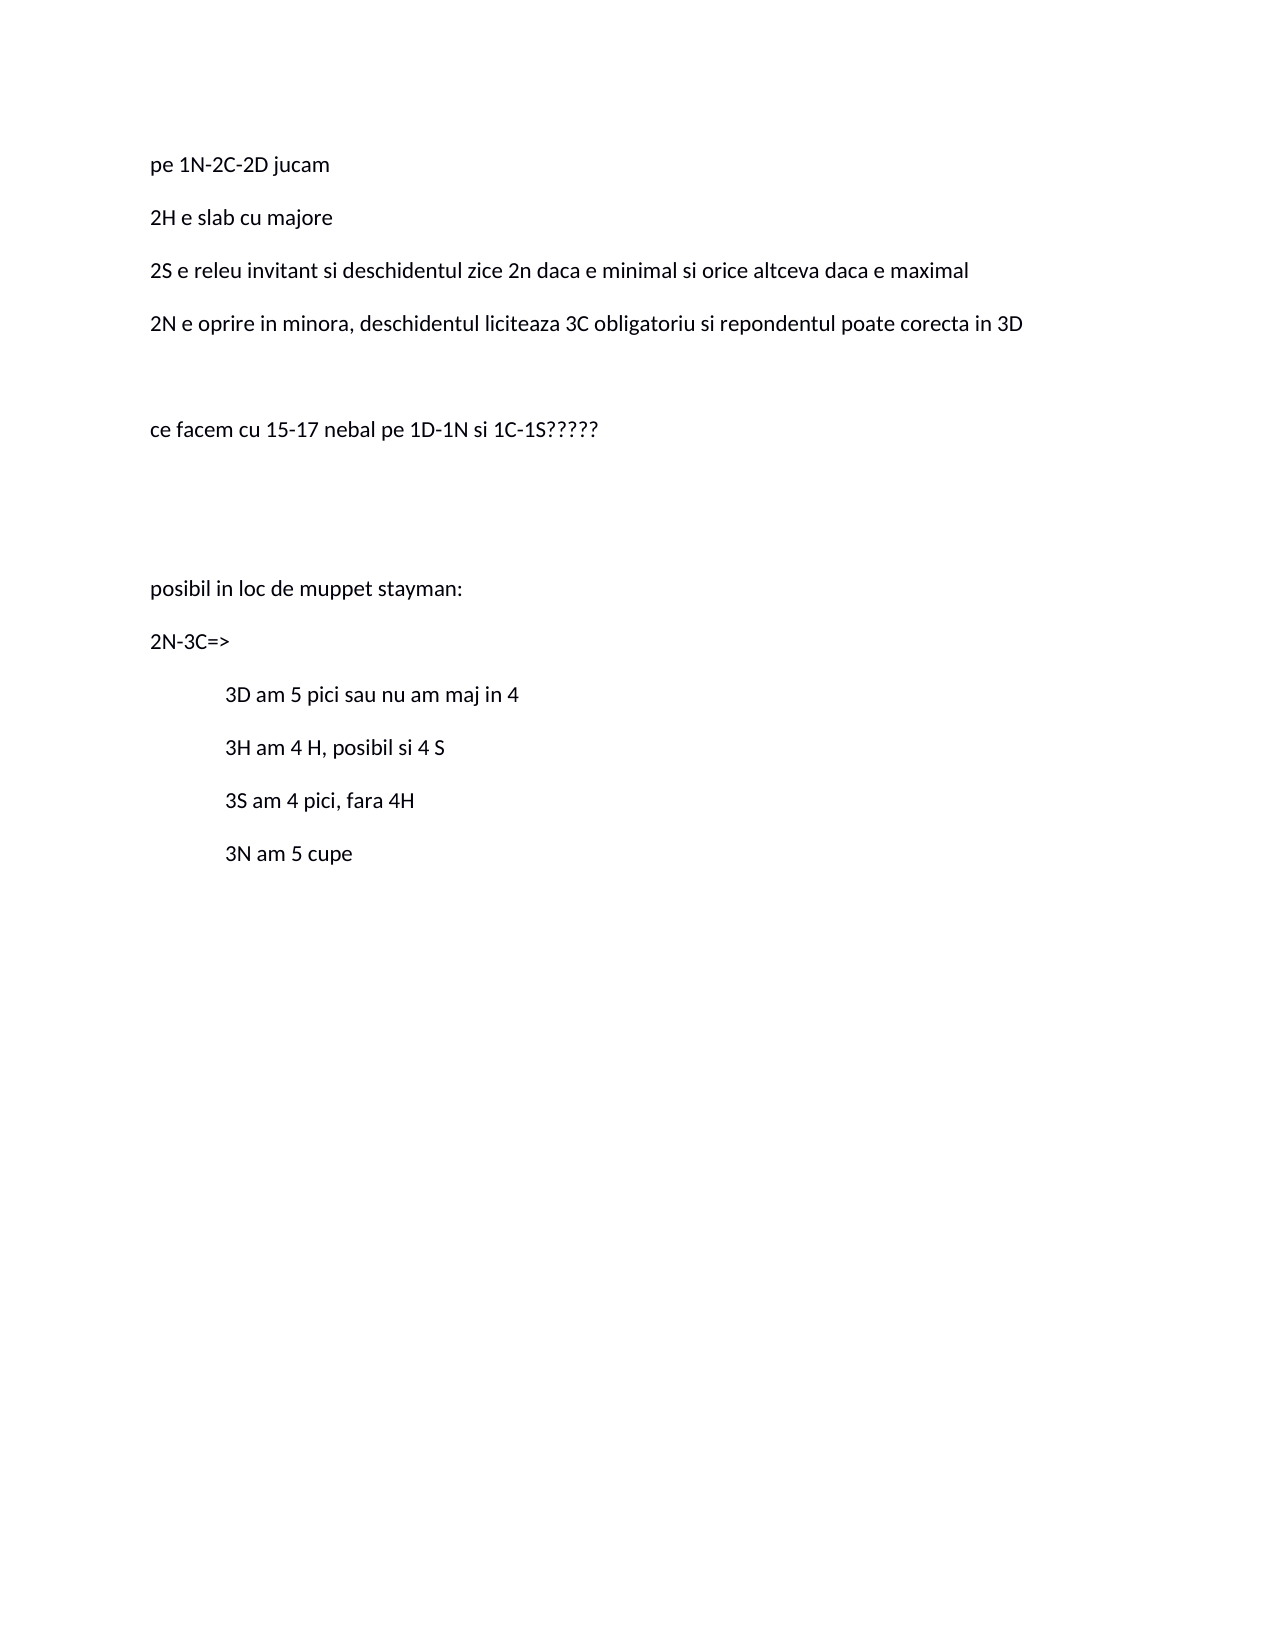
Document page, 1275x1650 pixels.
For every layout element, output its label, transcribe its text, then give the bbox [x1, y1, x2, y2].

text 2N-3C=> [150, 627, 1125, 655]
text ce facem cu 15-17 nebal pe 1D-1N si 1C-1S????? [150, 415, 1125, 443]
text 3S am 4 pici, fara 4H [150, 786, 1125, 814]
text 2H e slab cu majore [150, 203, 1125, 231]
text 2N e oprire in minora, deschidentul liciteaza 3C obligatoriu si repondentul poate corecta in 3D [150, 309, 1125, 337]
text posibil in loc de muppet stayman: [150, 574, 1125, 602]
text pe 1N-2C-2D jucam [150, 150, 1125, 178]
text 3D am 5 pici sau nu am maj in 4 [150, 680, 1125, 708]
text 3H am 4 H, posibil si 4 S [150, 733, 1125, 761]
text 2S e releu invitant si deschidentul zice 2n daca e minimal si orice altceva daca e maximal [150, 256, 1125, 284]
text 3N am 5 cupe [150, 839, 1125, 867]
